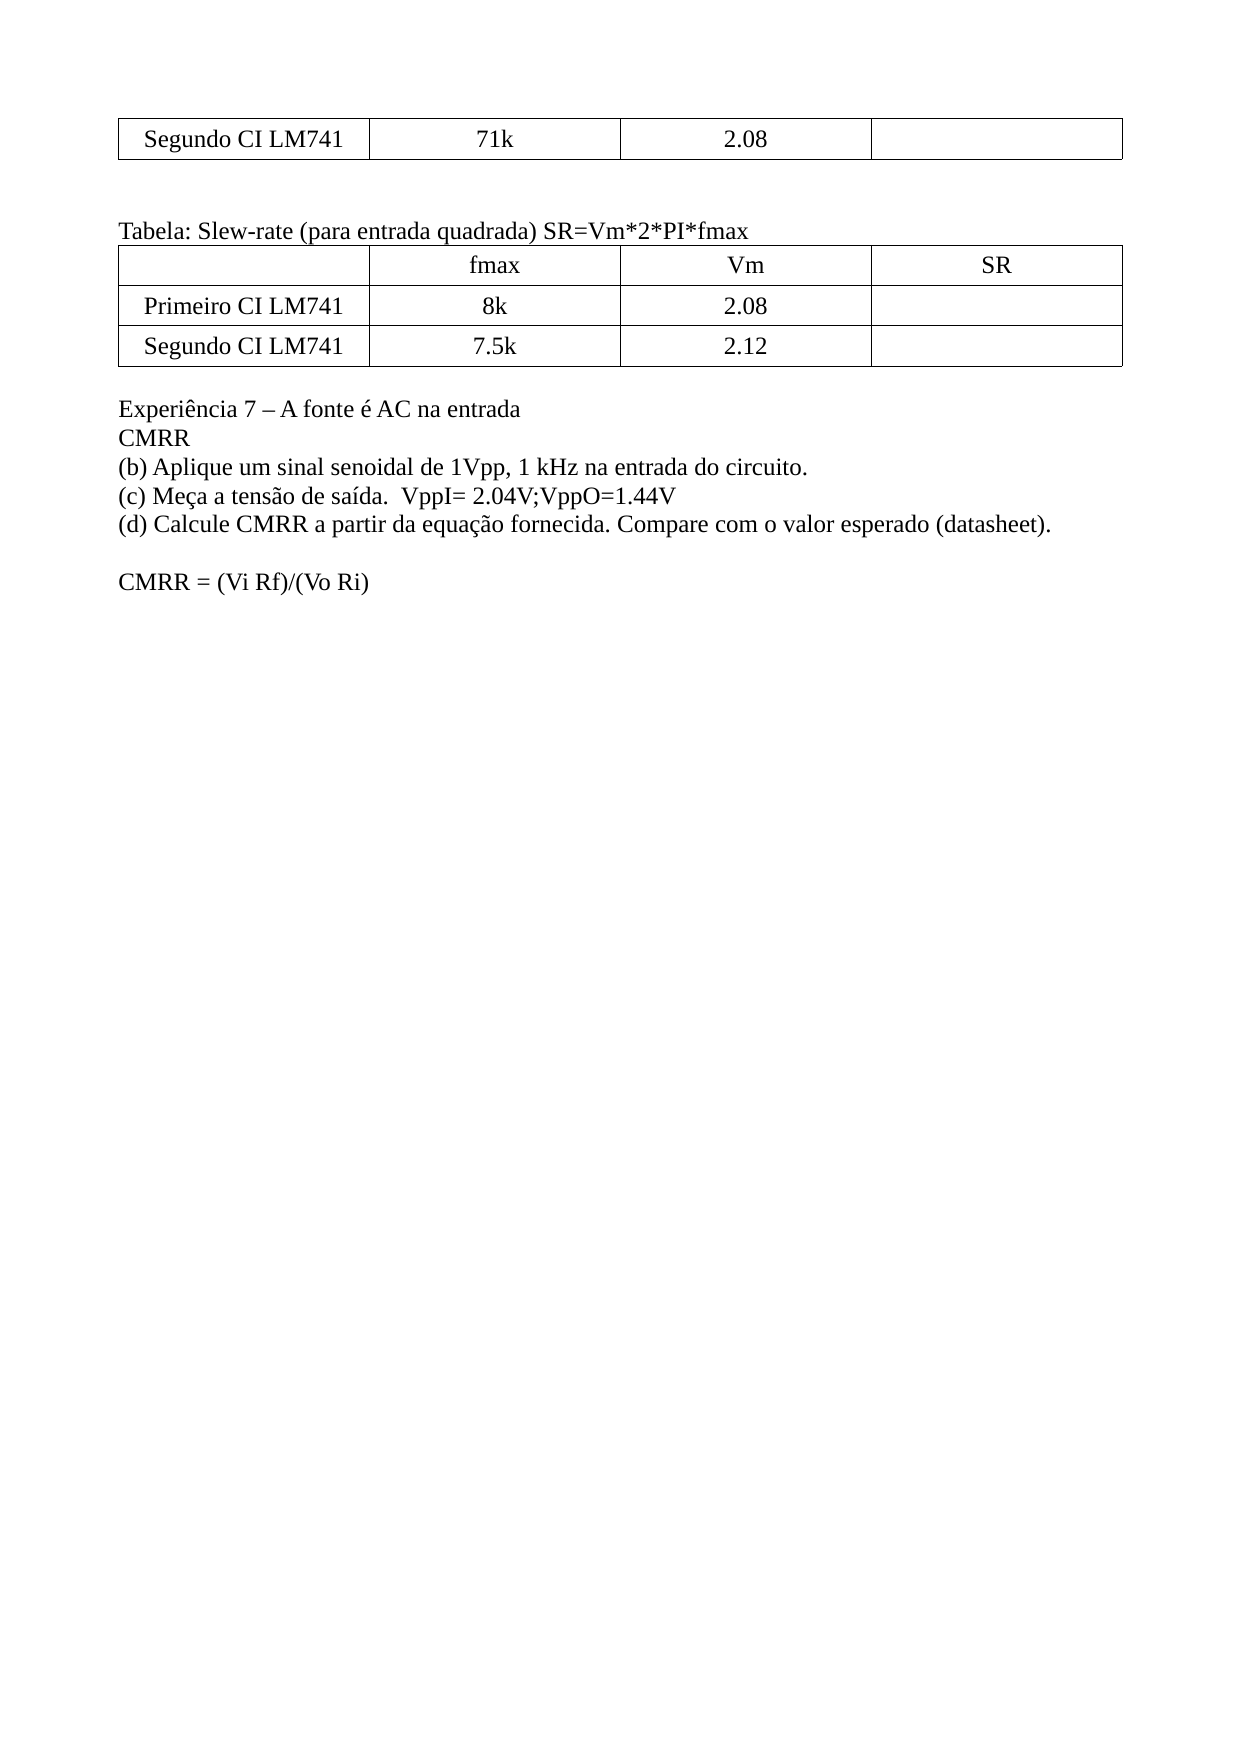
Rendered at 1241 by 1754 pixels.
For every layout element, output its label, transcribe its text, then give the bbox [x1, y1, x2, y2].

table_cell [872, 119, 1122, 158]
table_header SR [872, 246, 1122, 285]
table_header Vm [621, 246, 871, 285]
table_cell Segundo CI LM741 [119, 119, 369, 158]
table_cell 2.08 [621, 286, 871, 325]
table_header fmax [370, 246, 620, 285]
text Experiência 7 – A fonte é AC na entrada [118, 394, 1122, 423]
table_cell [872, 326, 1122, 366]
text Tabela: Slew-rate (para entrada quadrada) SR=Vm*2*PI*fmax [118, 216, 1122, 245]
table_cell 8k [370, 286, 620, 325]
table_header [119, 246, 369, 285]
table_cell 2.08 [621, 119, 871, 158]
text (b) Aplique um sinal senoidal de 1Vpp, 1 kHz na entrada do circuito. [118, 452, 1122, 481]
table_cell Segundo CI LM741 [119, 326, 369, 366]
table_cell Primeiro CI LM741 [119, 286, 369, 325]
text (d) Calcule CMRR a partir da equação fornecida. Compare com o valor esperado (datasheet). [118, 509, 1122, 538]
table_cell [872, 286, 1122, 325]
text CMRR [118, 423, 1122, 452]
table_cell 7.5k [370, 326, 620, 366]
table_cell 71k [370, 119, 620, 158]
table_cell 2.12 [621, 326, 871, 366]
text CMRR = (Vi Rf)/(Vo Ri) [118, 567, 1122, 596]
text (c) Meça a tensão de saída. VppI= 2.04V;VppO=1.44V [118, 481, 1122, 509]
